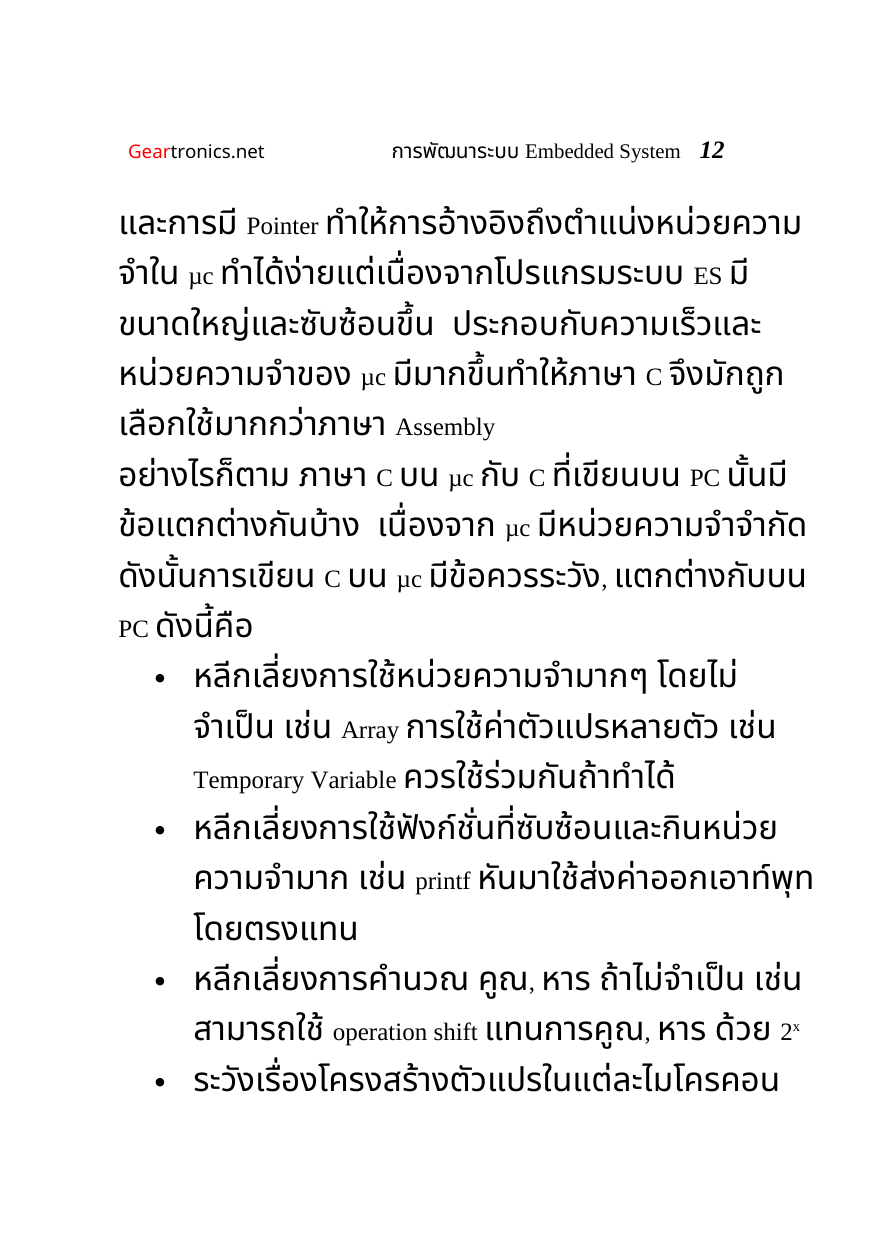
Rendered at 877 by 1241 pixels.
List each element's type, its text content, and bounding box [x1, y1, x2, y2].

text อย่างไรก็ตาม ภาษา C บน µc กับ C ที่เขียนบน PC นั้นมีข้อแตกต่างกันบ้าง เนื่องจาก µc มีหน่วยความจำจำกัด ดังนั้นการเขียน C บน µc มีข้อควรระวัง, แตกต่างกับบน PC ดังนี้คือ [118, 451, 818, 652]
list หลีกเลี่ยงการคำนวณ คูณ, หาร ถ้าไม่จำเป็น เช่น สามารถใช้ operation shift แทนการคูณ, หาร ด้วย 2x [156, 955, 818, 1056]
list ระวังเรื่องโครงสร้างตัวแปรในแต่ละไมโครคอน [156, 1056, 818, 1106]
list หลีกเลี่ยงการใช้หน่วยความจำมากๆ โดยไม่จำเป็น เช่น Array การใช้ค่าตัวแปรหลายตัว เช่น Temporary Variable ควรใช้ร่วมกันถ้าทำได้ [156, 652, 818, 804]
list หลีกเลี่ยงการใช้ฟังก์ชั่นที่ซับซ้อนและกินหน่วยความจำมาก เช่น printf หันมาใช้ส่งค่าออกเอาท์พุทโดยตรงแทน [156, 804, 818, 955]
text และการมี Pointer ทำให้การอ้างอิงถึงตำแน่งหน่วยความจำใน µc ทำได้ง่ายแต่เนื่องจากโปรแกรมระบบ ES มีขนาดใหญ่และซับซ้อนขึ้น ประกอบกับความเร็วและหน่วยความจำของ µc มีมากขึ้นทำให้ภาษา C จึงมักถูกเลือกใช้มากกว่าภาษา Assembly [118, 199, 818, 451]
